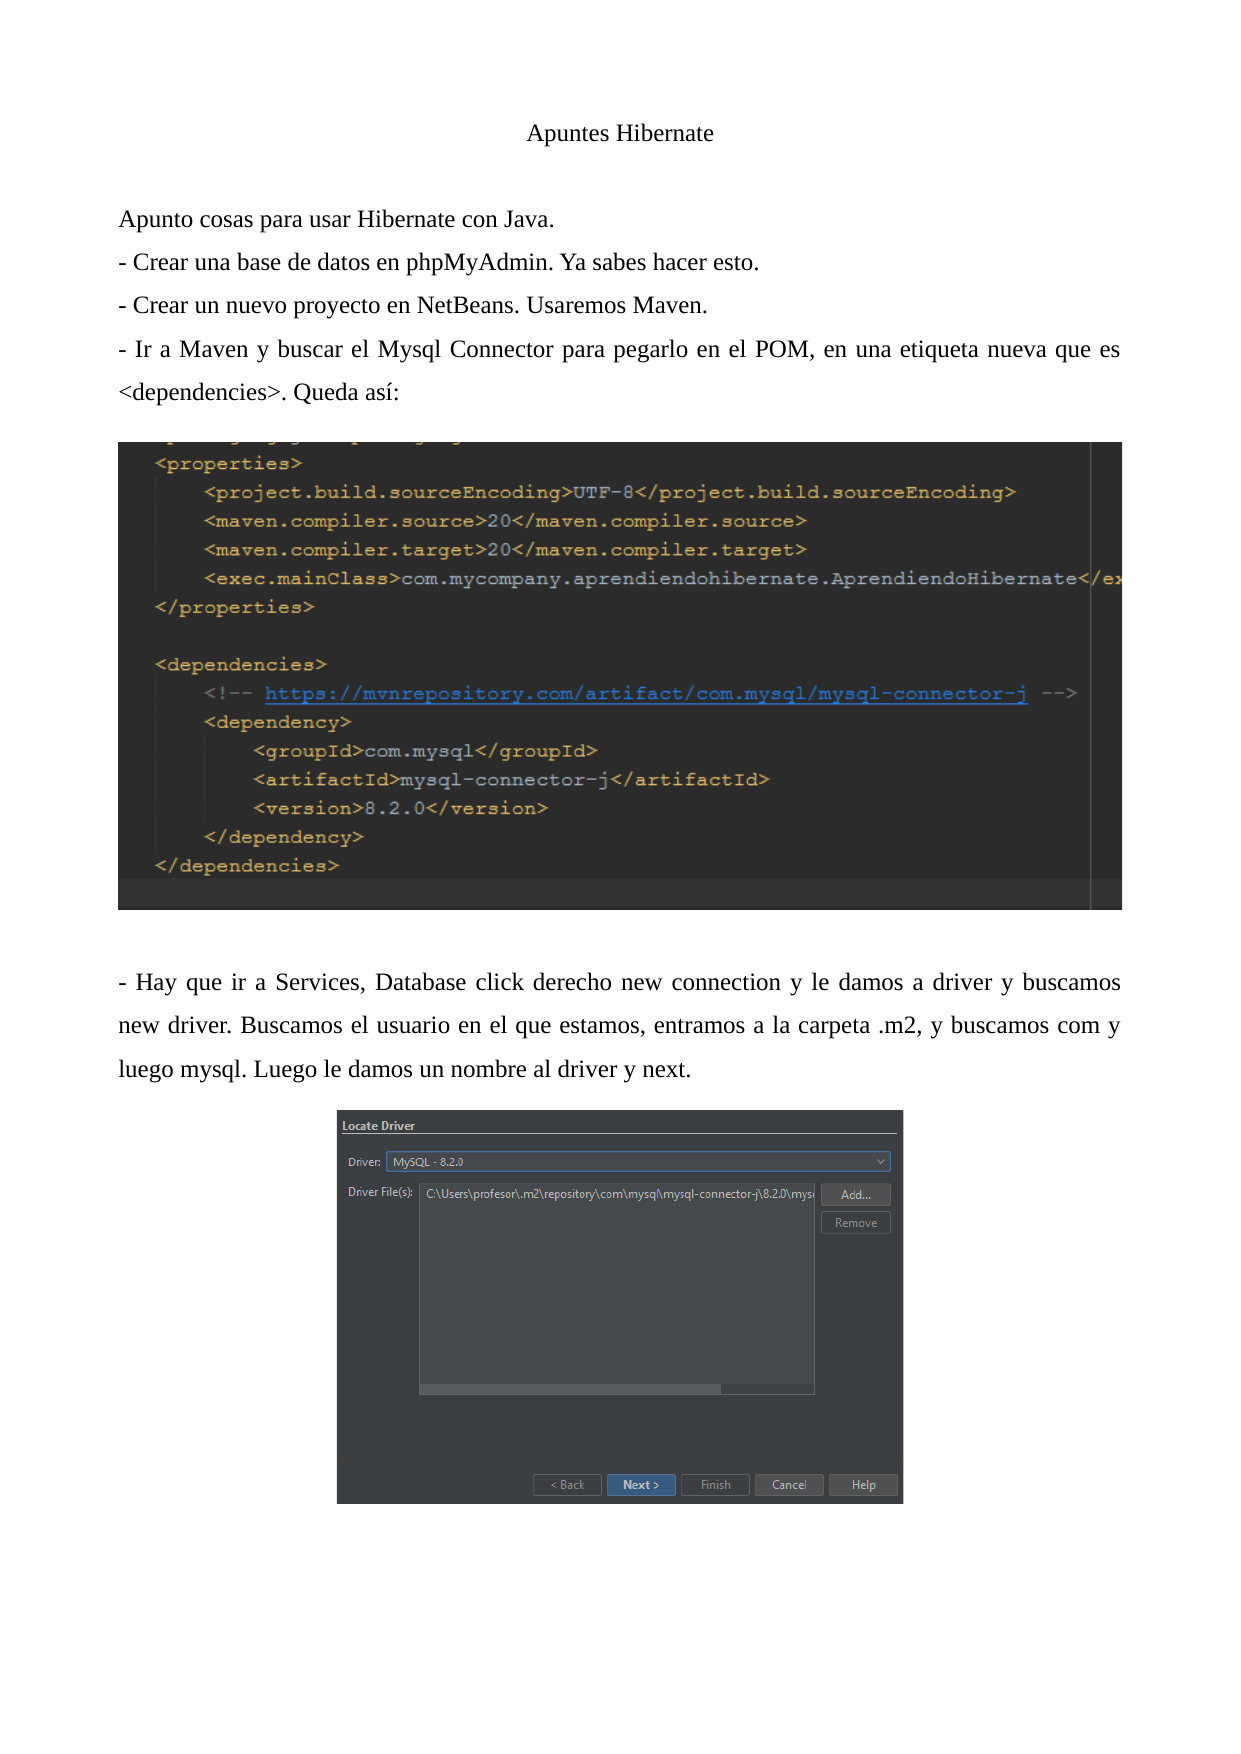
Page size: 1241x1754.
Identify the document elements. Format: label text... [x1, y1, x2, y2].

text Apunto cosas para usar Hibernate con Java. [118, 204, 1122, 233]
text - Ir a Maven y buscar el Mysql Connector para pegarlo en el POM, en una etiqueta nueva que es <dependencies>. Queda así: [118, 334, 1122, 406]
picture [336, 1110, 904, 1504]
picture [118, 442, 1123, 910]
text - Crear una base de datos en phpMyAdmin. Ya sabes hacer esto. [118, 247, 1122, 276]
text - Crear un nuevo proyecto en NetBeans. Usaremos Maven. [118, 291, 1122, 319]
text Apuntes Hibernate [118, 118, 1122, 147]
text - Hay que ir a Services, Database click derecho new connection y le damos a driver y buscamos new driver. Buscamos el usuario en el que estamos, entramos a la carpeta .m2, y buscamos com y luego mysql. Luego le damos un nombre al driver y next. [118, 967, 1122, 1082]
